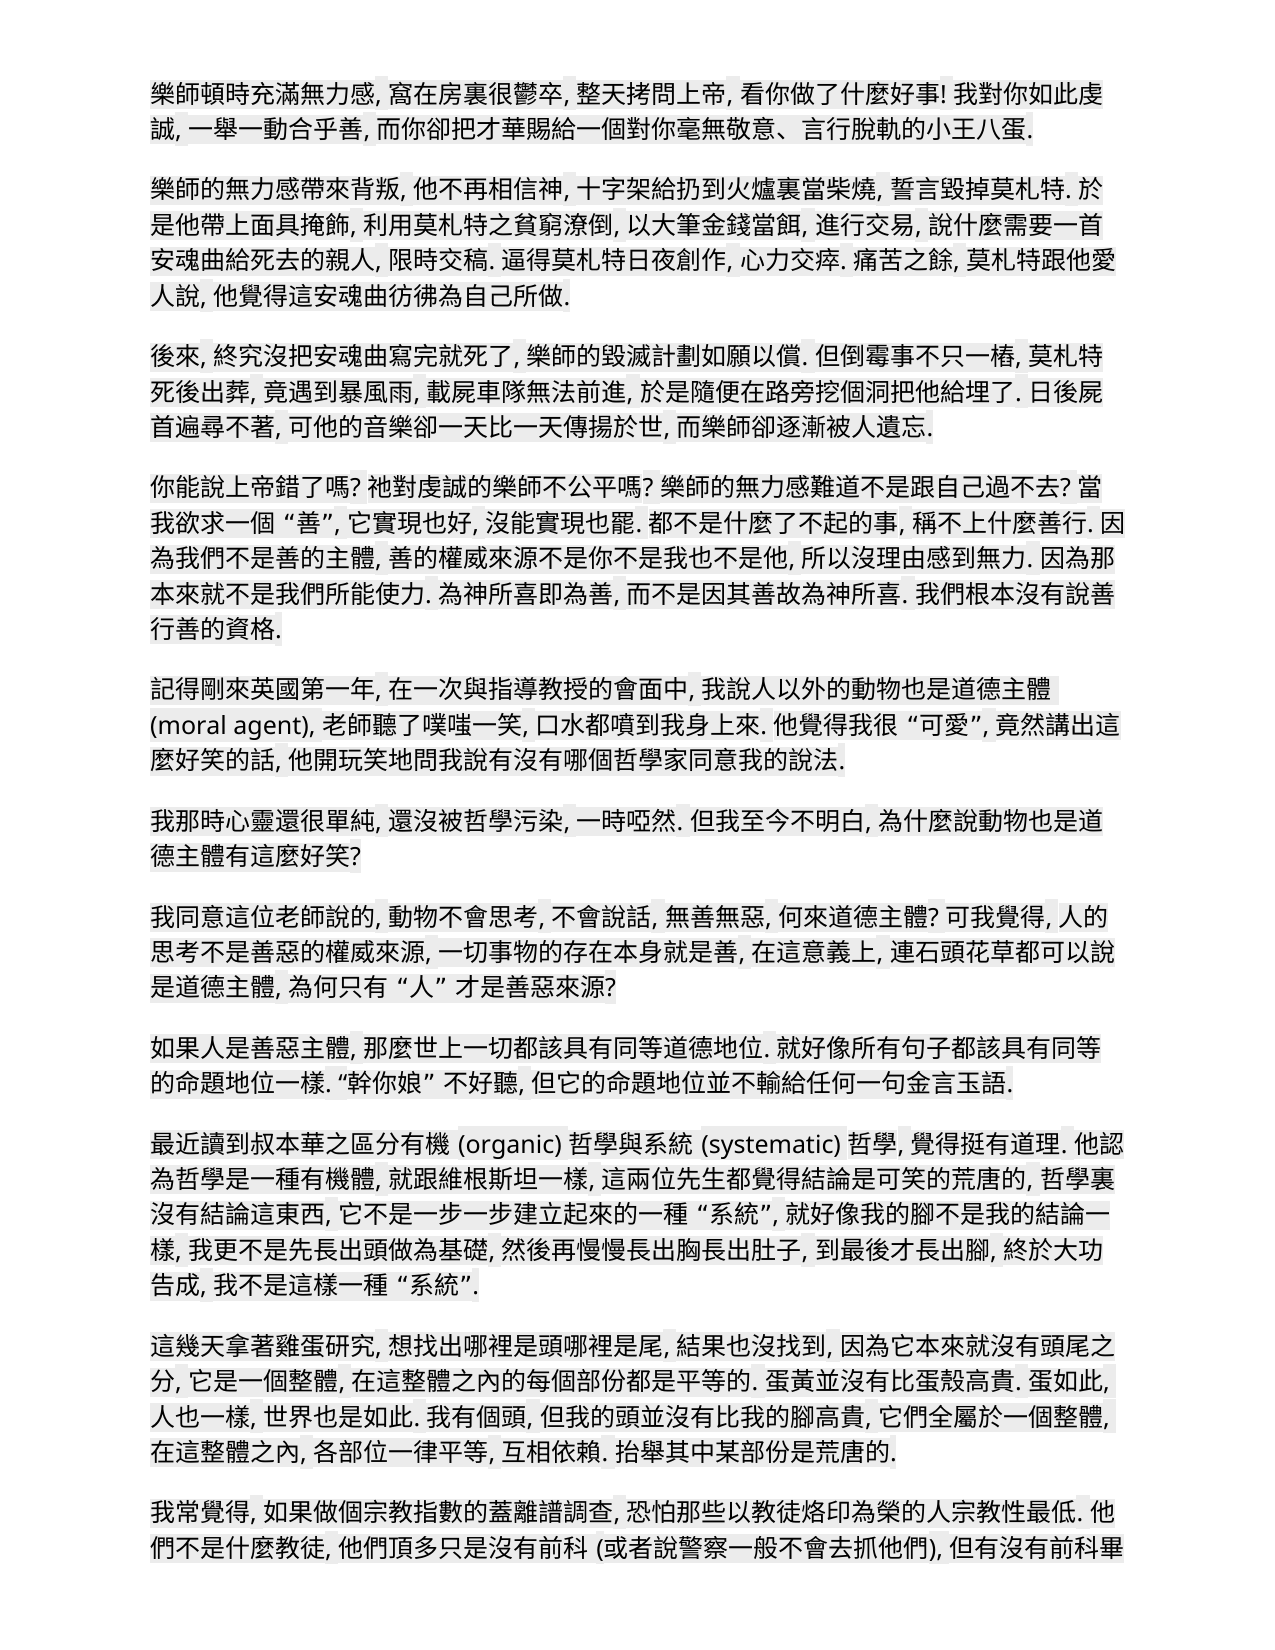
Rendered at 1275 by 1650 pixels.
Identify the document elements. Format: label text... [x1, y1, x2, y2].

text 樂師頓時充滿無力感, 窩在房裏很鬱卒, 整天拷問上帝, 看你做了什麼好事! 我對你如此虔誠, 一舉一動合乎善, 而你卻把才華賜給一個對你毫無敬意、言行脫軌的小王八蛋. [150, 75, 1125, 146]
text 你能說上帝錯了嗎? 祂對虔誠的樂師不公平嗎? 樂師的無力感難道不是跟自己過不去? 當我欲求一個 “善”, 它實現也好, 沒能實現也罷. 都不是什麼了不起的事, 稱不上什麼善行. 因為我們不是善的主體, 善的權威來源不是你不是我也不是他, 所以沒理由感到無力. 因為那本來就不是我們所能使力. 為神所喜即為善, 而不是因其善故為神所喜. 我們根本沒有說善行善的資格. [150, 469, 1125, 646]
text 後來, 終究沒把安魂曲寫完就死了, 樂師的毀滅計劃如願以償. 但倒霉事不只一樁, 莫札特死後出葬, 竟遇到暴風雨, 載屍車隊無法前進, 於是隨便在路旁挖個洞把他給埋了. 日後屍首遍尋不著, 可他的音樂卻一天比一天傳揚於世, 而樂師卻逐漸被人遺忘. [150, 337, 1125, 444]
text 我那時心靈還很單純, 還沒被哲學污染, 一時啞然. 但我至今不明白, 為什麼說動物也是道德主體有這麼好笑? [150, 802, 1125, 873]
text 我常覺得, 如果做個宗教指數的蓋離譜調查, 恐怕那些以教徒烙印為榮的人宗教性最低. 他們不是什麼教徒, 他們頂多只是沒有前科 (或者說警察一般不會去抓他們), 但有沒有前科畢 [150, 1494, 1125, 1564]
text 我同意這位老師說的, 動物不會思考, 不會說話, 無善無惡, 何來道德主體? 可我覺得, 人的思考不是善惡的權威來源, 一切事物的存在本身就是善, 在這意義上, 連石頭花草都可以說是道德主體, 為何只有 “人” 才是善惡來源? [150, 898, 1125, 1004]
text 如果人是善惡主體, 那麼世上一切都該具有同等道德地位. 就好像所有句子都該具有同等的命題地位一樣. “幹你娘” 不好聽, 但它的命題地位並不輸給任何一句金言玉語. [150, 1029, 1125, 1100]
text 這幾天拿著雞蛋研究, 想找出哪裡是頭哪裡是尾, 結果也沒找到, 因為它本來就沒有頭尾之分, 它是一個整體, 在這整體之內的每個部份都是平等的. 蛋黃並沒有比蛋殼高貴. 蛋如此, 人也一樣, 世界也是如此. 我有個頭, 但我的頭並沒有比我的腳高貴, 它們全屬於一個整體, 在這整體之內, 各部位一律平等, 互相依賴. 抬舉其中某部份是荒唐的. [150, 1327, 1125, 1469]
text 樂師的無力感帶來背叛, 他不再相信神, 十字架給扔到火爐裏當柴燒, 誓言毀掉莫札特. 於是他帶上面具掩飾, 利用莫札特之貧窮潦倒, 以大筆金錢當餌, 進行交易, 說什麼需要一首安魂曲給死去的親人, 限時交稿. 逼得莫札特日夜創作, 心力交瘁. 痛苦之餘, 莫札特跟他愛人說, 他覺得這安魂曲彷彿為自己所做. [150, 171, 1125, 312]
text 最近讀到叔本華之區分有機 (organic) 哲學與系統 (systematic) 哲學, 覺得挺有道理. 他認為哲學是一種有機體, 就跟維根斯坦一樣, 這兩位先生都覺得結論是可笑的荒唐的, 哲學裏沒有結論這東西, 它不是一步一步建立起來的一種 “系統”, 就好像我的腳不是我的結論一樣, 我更不是先長出頭做為基礎, 然後再慢慢長出胸長出肚子, 到最後才長出腳, 終於大功告成, 我不是這樣一種 “系統”. [150, 1125, 1125, 1302]
text 記得剛來英國第一年, 在一次與指導教授的會面中, 我說人以外的動物也是道德主體 (moral agent), 老師聽了噗嗤一笑, 口水都噴到我身上來. 他覺得我很 “可愛”, 竟然講出這麼好笑的話, 他開玩笑地問我說有沒有哪個哲學家同意我的說法. [150, 671, 1125, 777]
